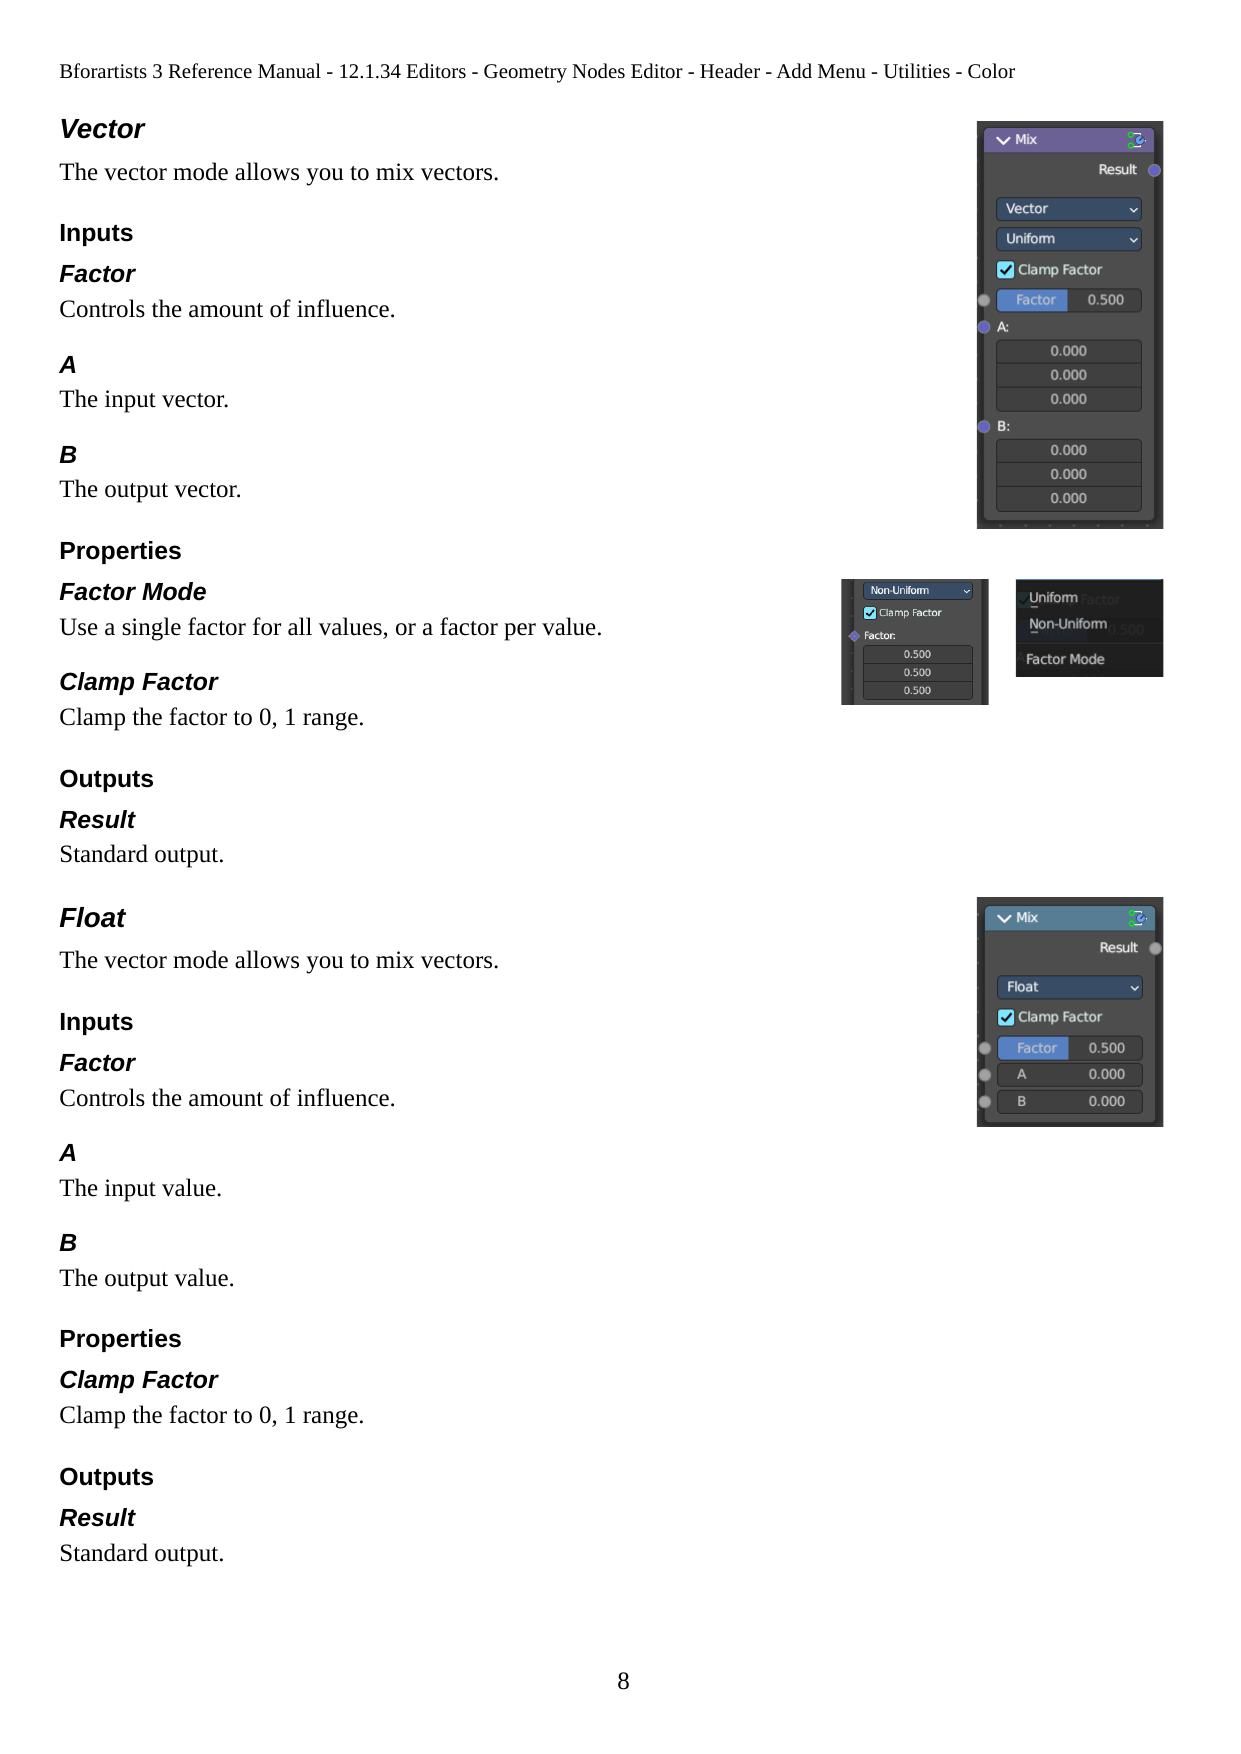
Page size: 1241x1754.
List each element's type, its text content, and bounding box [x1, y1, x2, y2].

picture [976, 121, 1164, 529]
picture [976, 897, 1164, 1127]
text [1164, 384, 1181, 413]
text The input value. [59, 1173, 1181, 1202]
subtitle Clamp Factor [59, 1366, 1181, 1394]
text The vector mode allows you to mix vectors. [59, 945, 976, 974]
subtitle Vector [59, 113, 1181, 144]
subtitle [1164, 1007, 1181, 1036]
subtitle Factor Mode [59, 577, 1181, 606]
subtitle A [59, 350, 976, 378]
subtitle Outputs [59, 1462, 1181, 1491]
subtitle Properties [59, 536, 1181, 565]
subtitle [1164, 350, 1181, 378]
text Controls the amount of influence. [59, 1083, 976, 1112]
text The vector mode allows you to mix vectors. [59, 157, 976, 186]
text The input vector. [59, 384, 976, 413]
picture [841, 579, 989, 705]
subtitle [989, 667, 1181, 696]
text The output value. [59, 1263, 1181, 1292]
subtitle Properties [59, 1324, 1181, 1353]
subtitle Result [59, 805, 1181, 833]
text [1164, 474, 1181, 503]
text Clamp the factor to 0, 1 range. [59, 1400, 1181, 1429]
subtitle Result [59, 1503, 1181, 1532]
subtitle Inputs [59, 1007, 976, 1036]
picture [1015, 579, 1164, 677]
subtitle A [59, 1138, 1181, 1167]
subtitle [1164, 218, 1181, 247]
subtitle [1164, 901, 1181, 933]
subtitle B [59, 1228, 1181, 1257]
subtitle [1164, 1048, 1181, 1077]
subtitle Inputs [59, 218, 976, 247]
subtitle Clamp Factor [59, 667, 841, 696]
subtitle Outputs [59, 764, 1181, 792]
text Use a single factor for all values, or a factor per value. [59, 612, 841, 641]
text Standard output. [59, 1538, 1181, 1567]
text Clamp the factor to 0, 1 range. [59, 702, 1181, 731]
subtitle Float [59, 901, 976, 933]
subtitle Factor [59, 259, 976, 288]
subtitle [1164, 440, 1181, 468]
subtitle [1164, 259, 1181, 288]
text Standard output. [59, 839, 1181, 868]
text The output vector. [59, 474, 976, 503]
text Controls the amount of influence. [59, 294, 976, 323]
subtitle Factor [59, 1048, 976, 1077]
subtitle B [59, 440, 976, 468]
